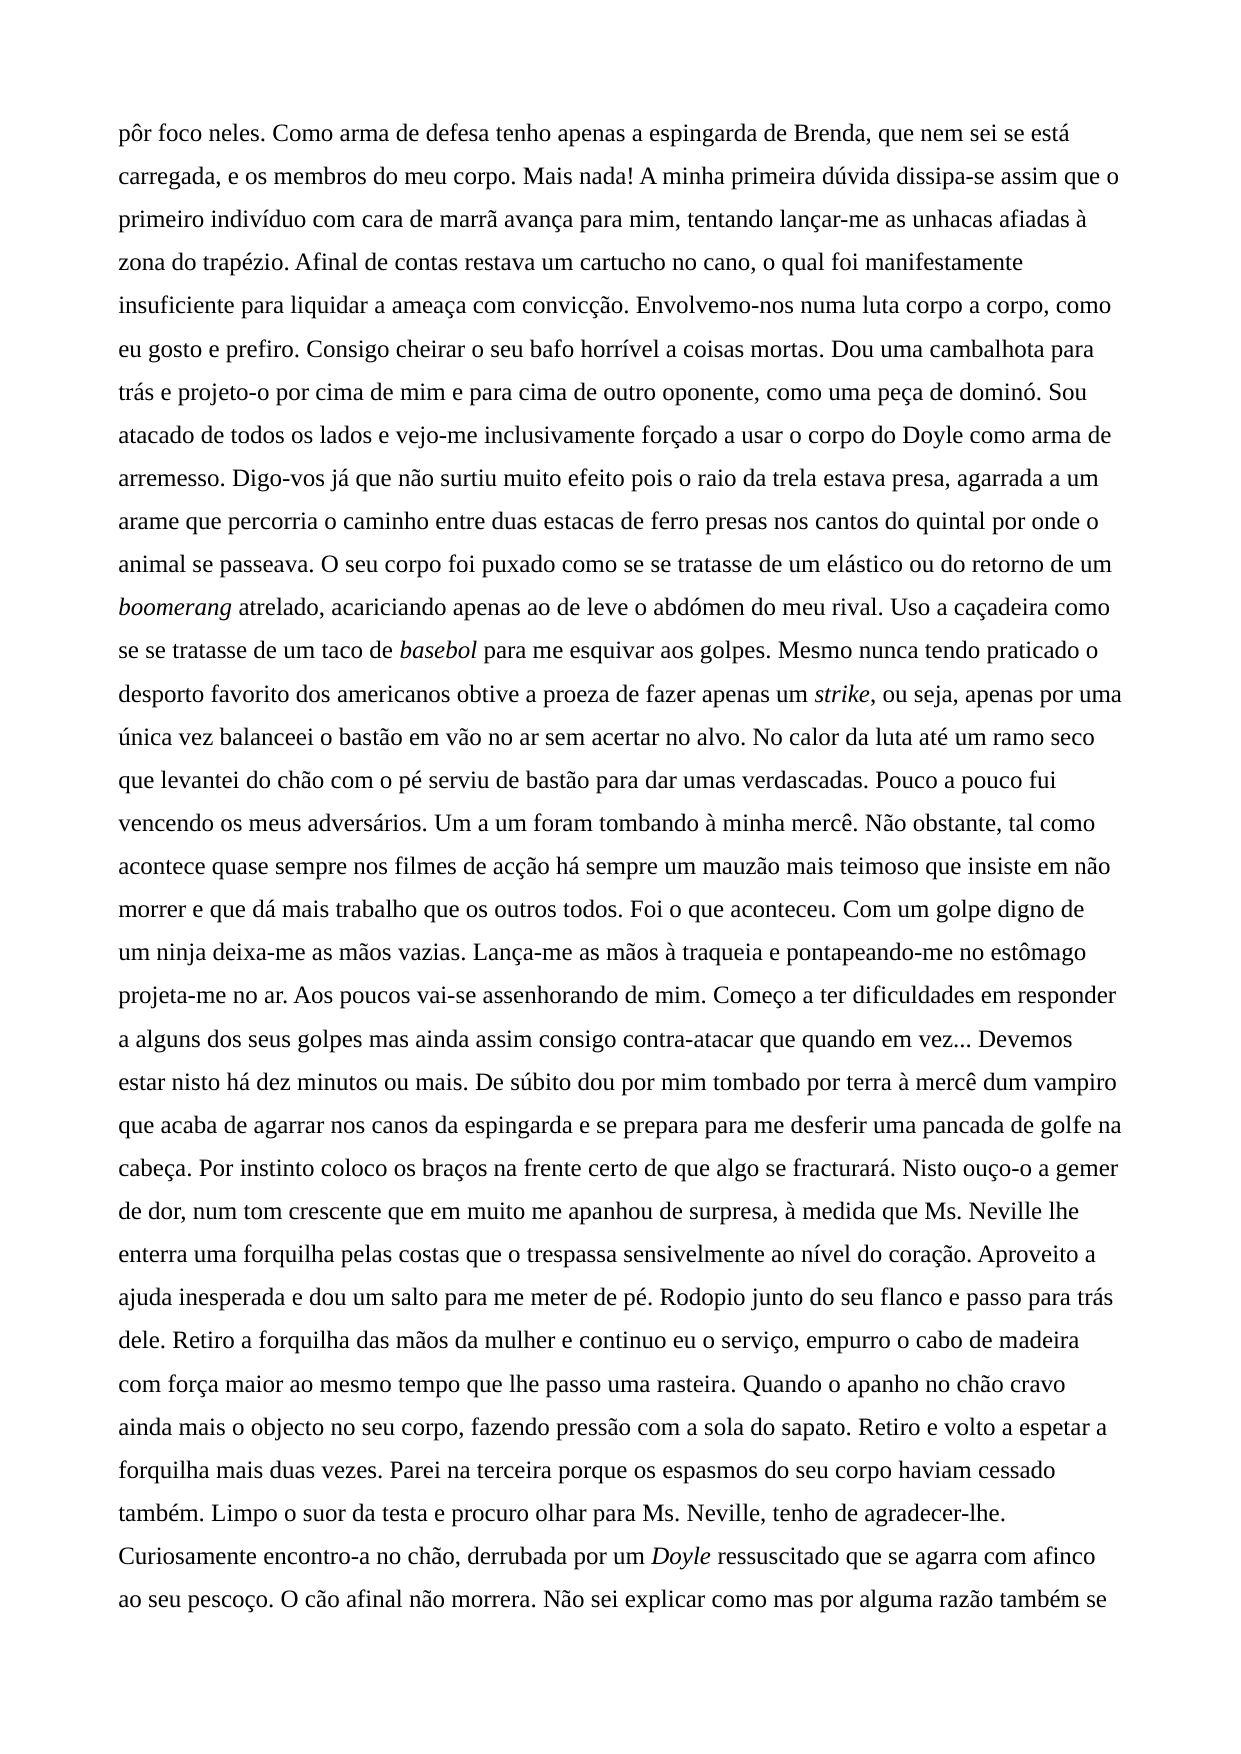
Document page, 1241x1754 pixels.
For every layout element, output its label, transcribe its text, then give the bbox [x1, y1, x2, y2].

text pôr foco neles. Como arma de defesa tenho apenas a espingarda de Brenda, que nem sei se está carregada, e os membros do meu corpo. Mais nada! A minha primeira dúvida dissipa-se assim que o primeiro indivíduo com cara de marrã avança para mim, tentando lançar-me as unhacas afiadas à zona do trapézio. Afinal de contas restava um cartucho no cano, o qual foi manifestamente insuficiente para liquidar a ameaça com convicção. Envolvemo-nos numa luta corpo a corpo, como eu gosto e prefiro. Consigo cheirar o seu bafo horrível a coisas mortas. Dou uma cambalhota para trás e projeto-o por cima de mim e para cima de outro oponente, como uma peça de dominó. Sou atacado de todos os lados e vejo-me inclusivamente forçado a usar o corpo do Doyle como arma de arremesso. Digo-vos já que não surtiu muito efeito pois o raio da trela estava presa, agarrada a um arame que percorria o caminho entre duas estacas de ferro presas nos cantos do quintal por onde o animal se passeava. O seu corpo foi puxado como se se tratasse de um elástico ou do retorno de um boomerang atrelado, acariciando apenas ao de leve o abdómen do meu rival. Uso a caçadeira como se se tratasse de um taco de basebol para me esquivar aos golpes. Mesmo nunca tendo praticado o desporto favorito dos americanos obtive a proeza de fazer apenas um strike, ou seja, apenas por uma única vez balanceei o bastão em vão no ar sem acertar no alvo. No calor da luta até um ramo seco que levantei do chão com o pé serviu de bastão para dar umas verdascadas. Pouco a pouco fui vencendo os meus adversários. Um a um foram tombando à minha mercê. Não obstante, tal como acontece quase sempre nos filmes de acção há sempre um mauzão mais teimoso que insiste em não morrer e que dá mais trabalho que os outros todos. Foi o que aconteceu. Com um golpe digno de um ninja deixa-me as mãos vazias. Lança-me as mãos à traqueia e pontapeando-me no estômago projeta-me no ar. Aos poucos vai-se assenhorando de mim. Começo a ter dificuldades em responder a alguns dos seus golpes mas ainda assim consigo contra-atacar que quando em vez... Devemos estar nisto há dez minutos ou mais. De súbito dou por mim tombado por terra à mercê dum vampiro que acaba de agarrar nos canos da espingarda e se prepara para me desferir uma pancada de golfe na cabeça. Por instinto coloco os braços na frente certo de que algo se fracturará. Nisto ouço-o a gemer de dor, num tom crescente que em muito me apanhou de surpresa, à medida que Ms. Neville lhe enterra uma forquilha pelas costas que o trespassa sensivelmente ao nível do coração. Aproveito a ajuda inesperada e dou um salto para me meter de pé. Rodopio junto do seu flanco e passo para trás dele. Retiro a forquilha das mãos da mulher e continuo eu o serviço, empurro o cabo de madeira com força maior ao mesmo tempo que lhe passo uma rasteira. Quando o apanho no chão cravo ainda mais o objecto no seu corpo, fazendo pressão com a sola do sapato. Retiro e volto a espetar a forquilha mais duas vezes. Parei na terceira porque os espasmos do seu corpo haviam cessado também. Limpo o suor da testa e procuro olhar para Ms. Neville, tenho de agradecer-lhe. Curiosamente encontro-a no chão, derrubada por um Doyle ressuscitado que se agarra com afinco ao seu pescoço. O cão afinal não morrera. Não sei explicar como mas por alguma razão também se [118, 118, 1122, 1613]
